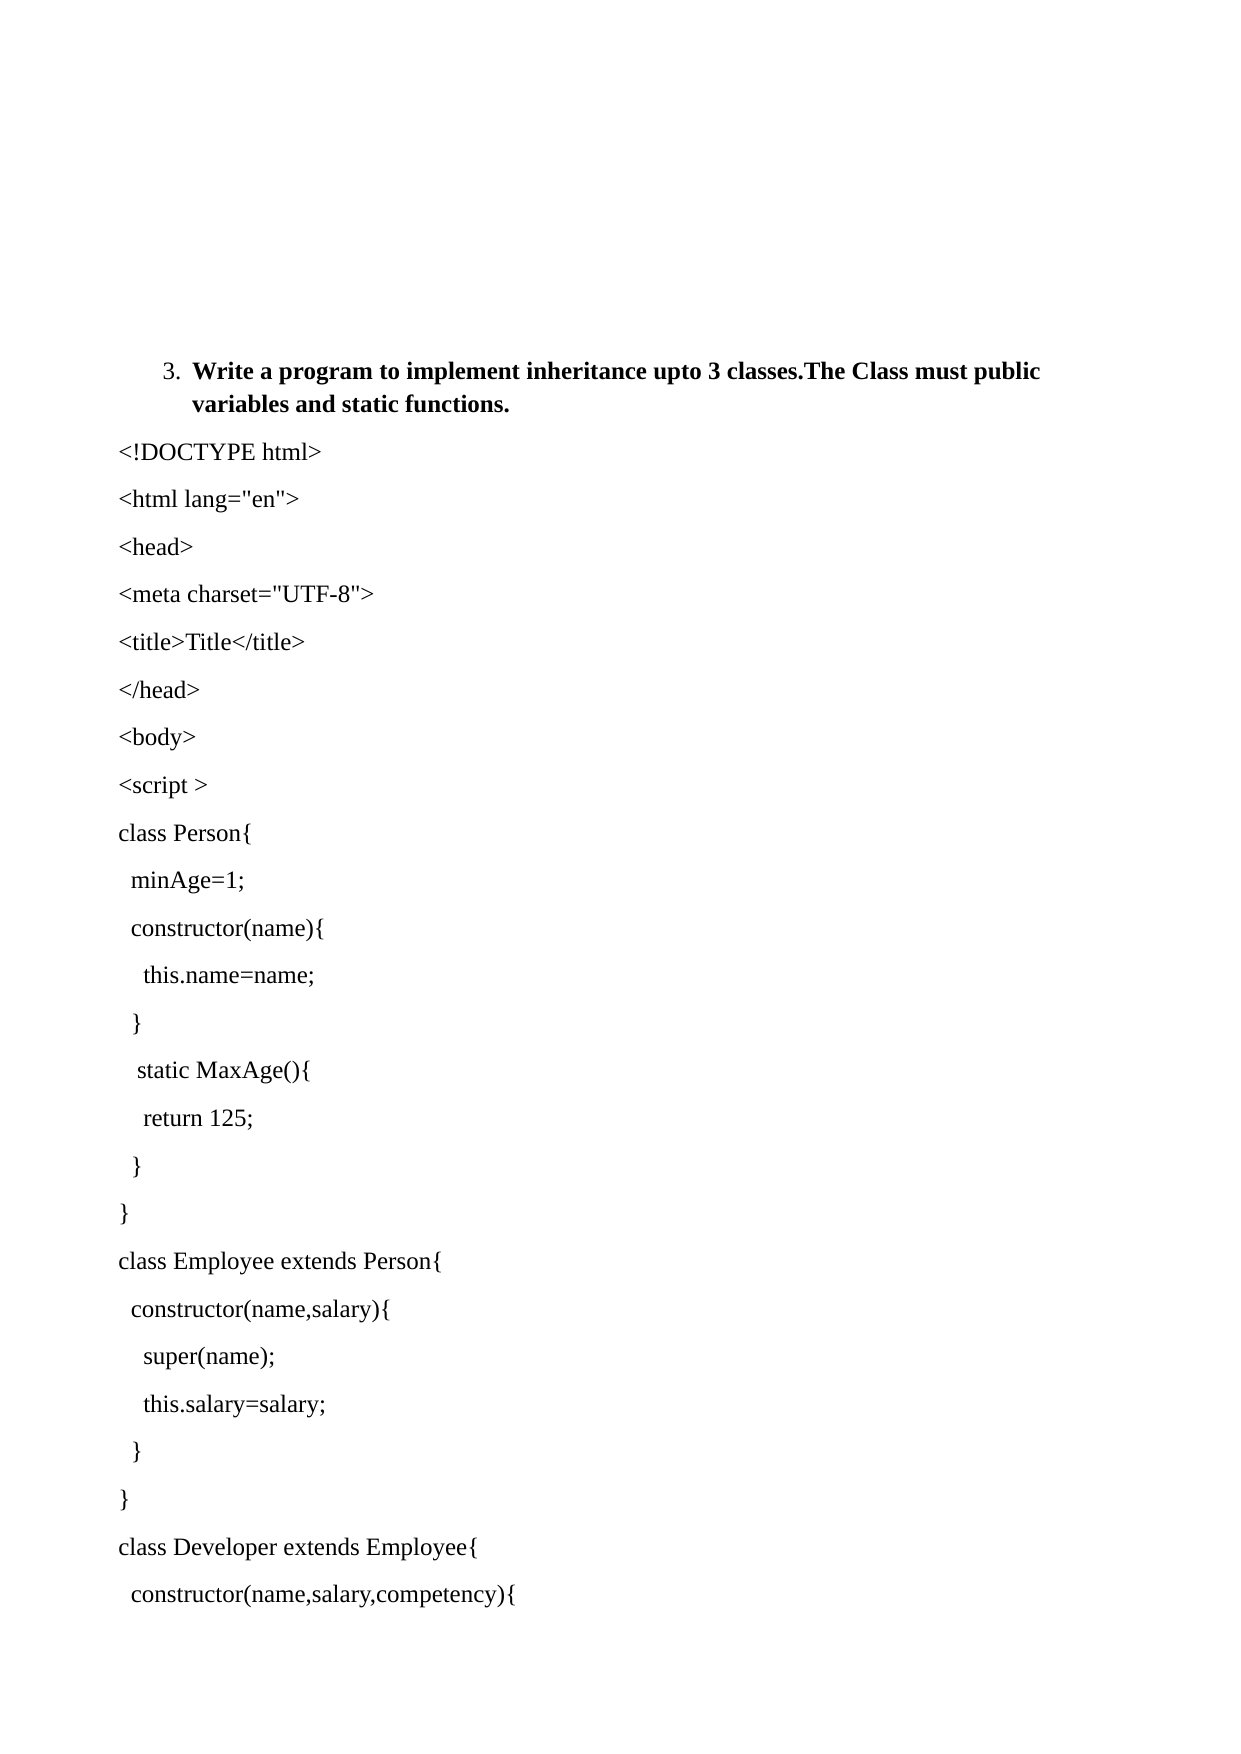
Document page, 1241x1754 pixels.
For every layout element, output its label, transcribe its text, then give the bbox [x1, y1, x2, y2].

text constructor(name,salary,competency){ [118, 1579, 1122, 1608]
text <html lang="en"> [118, 484, 1122, 513]
text </head> [118, 675, 1122, 703]
list Write a program to implement inheritance upto 3 classes.The Class must public variables and static functions. [162, 356, 1122, 418]
text return 125; [118, 1103, 1122, 1132]
text <script > [118, 770, 1122, 799]
text } [118, 1151, 1122, 1179]
text this.name=name; [118, 960, 1122, 989]
text <!DOCTYPE html> [118, 437, 1122, 466]
text <head> [118, 532, 1122, 561]
text <title>Title</title> [118, 627, 1122, 656]
text class Person{ [118, 818, 1122, 846]
text } [118, 1008, 1122, 1037]
text } [118, 1198, 1122, 1227]
text static MaxAge(){ [118, 1056, 1122, 1084]
text <meta charset="UTF-8"> [118, 579, 1122, 608]
text class Employee extends Person{ [118, 1246, 1122, 1275]
text constructor(name){ [118, 913, 1122, 942]
text class Developer extends Employee{ [118, 1532, 1122, 1560]
text } [118, 1484, 1122, 1513]
text <body> [118, 722, 1122, 751]
text minAge=1; [118, 865, 1122, 894]
text this.salary=salary; [118, 1389, 1122, 1418]
text super(name); [118, 1341, 1122, 1370]
text } [118, 1436, 1122, 1465]
text constructor(name,salary){ [118, 1294, 1122, 1322]
